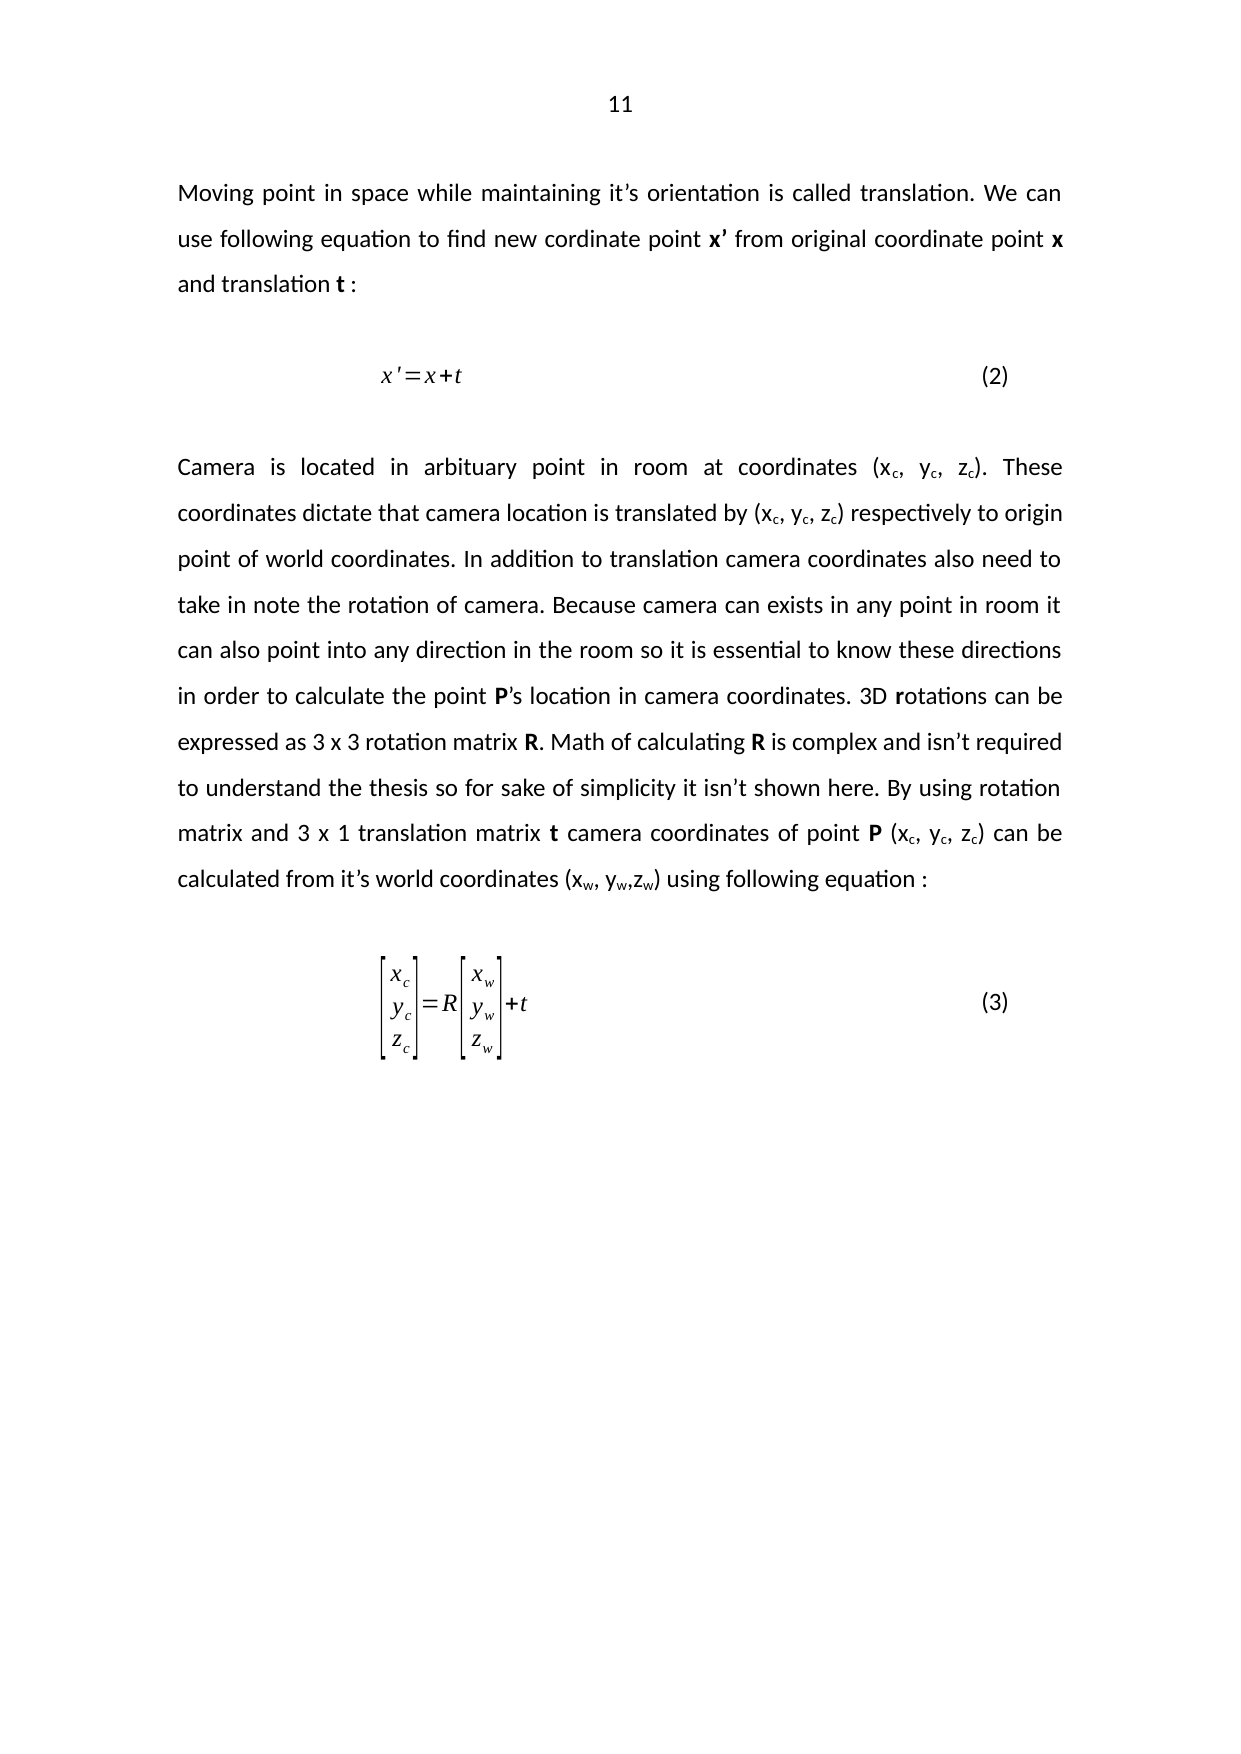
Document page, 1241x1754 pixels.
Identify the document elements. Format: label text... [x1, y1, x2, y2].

text Camera is located in arbituary point in room at coordinates (xc, yc, zc). These coordinates dictate that camera location is translated by (xc, yc, zc) respectively to origin point of world coordinates. In addition to translation camera coordinates also need to take in note the rotation of camera. Because camera can exists in any point in room it can also point into any direction in the room so it is essential to know these directions in order to calculate the point P’s location in camera coordinates. 3D rotations can be expressed as 3 x 3 rotation matrix R. Math of calculating R is complex and isn’t required to understand the thesis so for sake of simplicity it isn’t shown here. By using rotation matrix and 3 x 1 translation matrix t camera coordinates of point P (xc, yc, zc) can be calculated from it’s world coordinates (xw, yw,zw) using following equation : [177, 452, 1063, 894]
text (3) [177, 954, 1063, 1061]
text Moving point in space while maintaining it’s orientation is called translation. We can use following equation to find new cordinate point x’ from original coordinate point x and translation t : [177, 177, 1063, 299]
text (2) [177, 360, 1063, 391]
